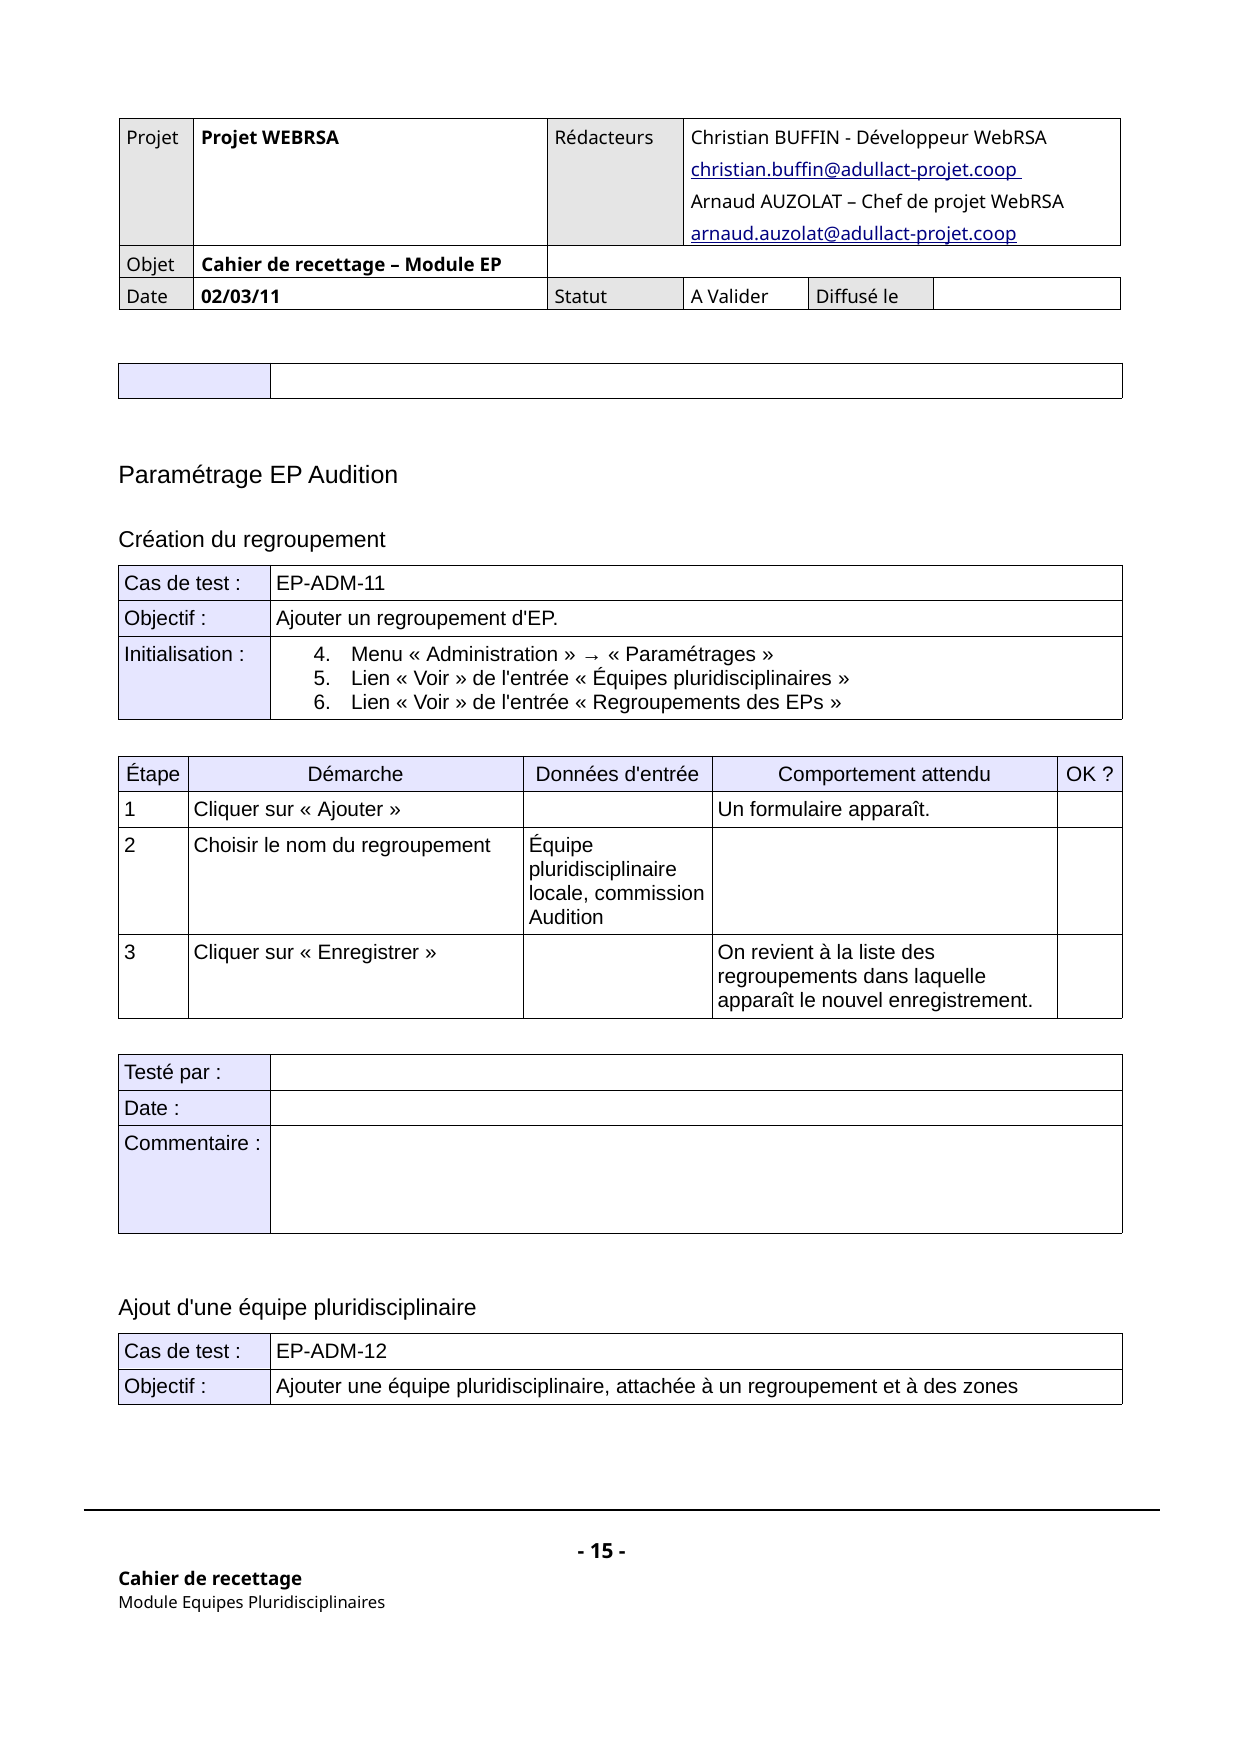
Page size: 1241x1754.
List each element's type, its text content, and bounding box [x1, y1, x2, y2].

table_cell Ajouter une équipe pluridisciplinaire, attachée à un regroupement et à des zones [271, 1370, 1122, 1404]
table_cell [524, 792, 712, 827]
subtitle Création du regroupement [118, 526, 1122, 552]
table_cell Ajouter un regroupement d'EP. [271, 601, 1122, 636]
table_cell [271, 1091, 1122, 1125]
table_header EP-ADM-12 [271, 1334, 1122, 1368]
table_header OK ? [1058, 757, 1122, 791]
table_cell 1 [119, 792, 188, 827]
table_header Démarche [189, 757, 523, 791]
table_cell Date : [119, 1091, 270, 1125]
table_cell Cliquer sur « Enregistrer » [189, 935, 523, 1018]
table_cell On revient à la liste des regroupements dans laquelle apparaît le nouvel enregistrement. [713, 935, 1057, 1018]
table_header Testé par : [119, 1055, 270, 1090]
table_cell Menu « Administration » → « Paramétrages » Lien « Voir » de l'entrée « Équipes pluridisciplinaires » Lien « Voir » de l'entrée « Regroupements des EPs » [271, 637, 1122, 719]
table_cell Objectif : [119, 601, 270, 636]
table_cell Cliquer sur « Ajouter » [189, 792, 523, 827]
table_cell 3 [119, 935, 188, 1018]
table_cell Objectif : [119, 1370, 270, 1404]
table_header [271, 1055, 1122, 1090]
table_header EP-ADM-11 [271, 566, 1122, 600]
table_cell 2 [119, 828, 188, 934]
table_header Comportement attendu [713, 757, 1057, 791]
table_cell [119, 364, 270, 398]
table_cell [524, 935, 712, 1018]
table_header Données d'entrée [524, 757, 712, 791]
table_cell [1058, 935, 1122, 1018]
table_cell Équipe pluridisciplinaire locale, commission Audition [524, 828, 712, 934]
table_cell Un formulaire apparaît. [713, 792, 1057, 827]
table_cell [1058, 792, 1122, 827]
table_header Étape [119, 757, 188, 791]
table_cell [271, 1126, 1122, 1233]
table_cell Commentaire : [119, 1126, 270, 1233]
table_cell Choisir le nom du regroupement [189, 828, 523, 934]
table_cell [271, 364, 1122, 398]
subtitle Paramétrage EP Audition [118, 459, 1122, 488]
table_cell [713, 828, 1057, 934]
subtitle Ajout d'une équipe pluridisciplinaire [118, 1294, 1122, 1321]
table_header Cas de test : [119, 1334, 270, 1368]
table_cell [1058, 828, 1122, 934]
table_cell Initialisation : [119, 637, 270, 719]
table_header Cas de test : [119, 566, 270, 600]
